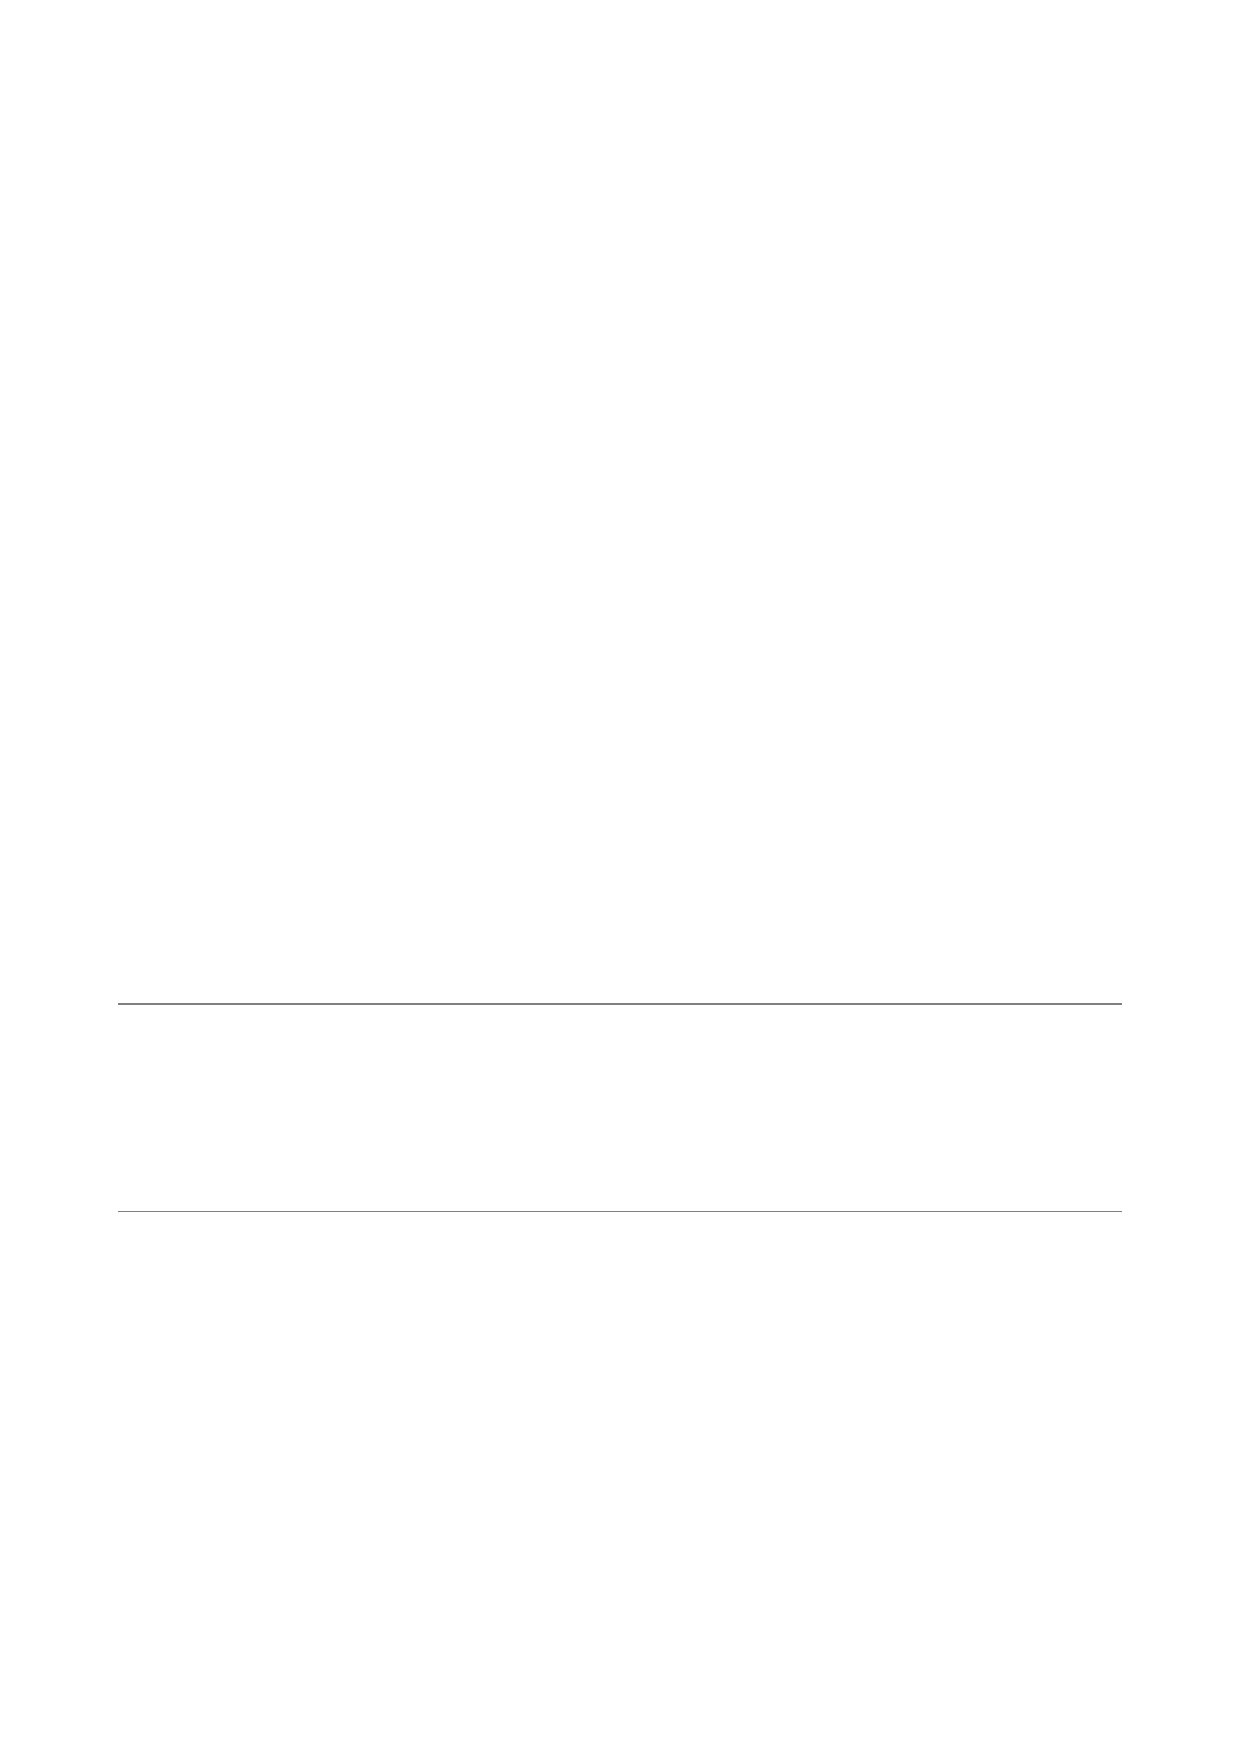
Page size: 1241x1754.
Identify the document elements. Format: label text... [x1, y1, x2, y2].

text Тебе не важно: [118, 1526, 1122, 1555]
text alert("Ошибка в данных"); [118, 1449, 1122, 1473]
text // Можем также просто вывести ошибку целиком [118, 433, 1122, 462]
text alert(err.message); // lalala is not defined [118, 347, 1122, 376]
subtitle Одна фраза для запоминания [118, 118, 1122, 161]
text // обработка ошибки [118, 862, 1122, 886]
text «Если тут произошла ошибка — просто сделай что-то, мне не важно, какая именно ошибка и что в ней внутри» [177, 1110, 1063, 1167]
text 👉 без (err) [118, 939, 1122, 970]
text // Ошибка приводится к строке вида "name: message" [118, 462, 1122, 491]
text } catch(err) { [118, 289, 1122, 318]
text } [118, 519, 1122, 548]
text try { [118, 791, 1122, 815]
text try { [118, 1378, 1122, 1402]
text alert(err.stack); // ReferenceError: lalala is not defined at (...стек вызовов) [118, 376, 1122, 404]
text Теперь можно писать: [118, 744, 1122, 773]
list SyntaxError это или нет [162, 1573, 1122, 1604]
text lalala; // ошибка, переменная не определена! [118, 261, 1122, 289]
text // код [118, 815, 1122, 839]
text try { [118, 232, 1122, 261]
text } [118, 886, 1122, 910]
subtitle Когда это удобно [118, 1262, 1122, 1305]
subtitle Новая возможность [118, 688, 1122, 731]
text alert(err.name); // ReferenceError [118, 318, 1122, 347]
text alert(err); // ReferenceError: lalala is not defined [118, 491, 1122, 519]
text } [118, 1473, 1122, 1496]
text SyntaxError, который нельзя поймать — это ошибка ЯЗЫКА SyntaxError, который можно поймать — это ошибка ДАННЫХ или ЛОГИКИ [118, 577, 1122, 639]
text Ошибка в JavaScript — это обычный объект с описанием проблемы [177, 174, 1063, 202]
subtitle Пример 1 — просто показать сообщение [118, 1332, 1122, 1366]
subtitle Что это значит простыми словами [118, 1054, 1122, 1097]
text } catch { [118, 1426, 1122, 1449]
text } catch { [118, 839, 1122, 862]
text JSON.parse("не JSON"); [118, 1402, 1122, 1426]
